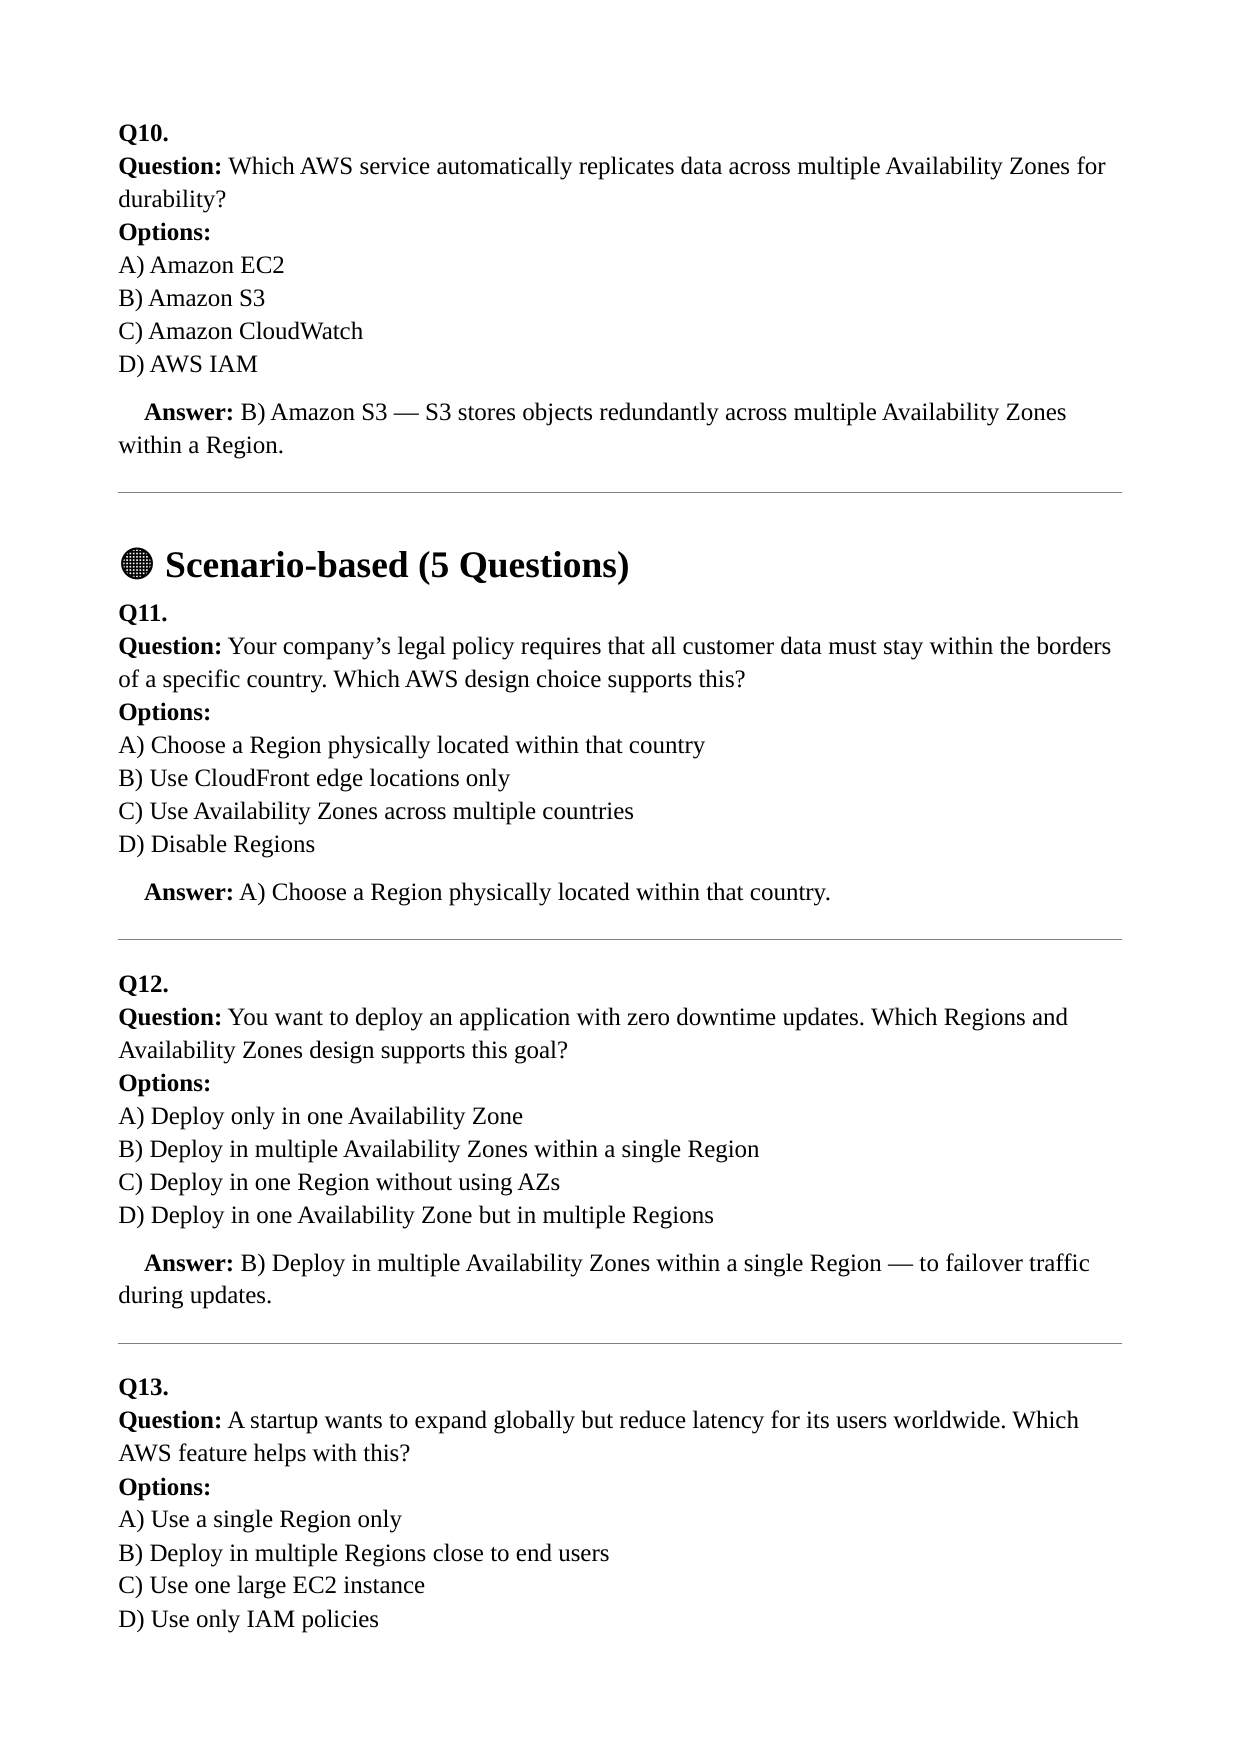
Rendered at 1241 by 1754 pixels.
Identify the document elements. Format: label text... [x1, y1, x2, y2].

text Q12. Question: You want to deploy an application with zero downtime updates. Which Regions and Availability Zones design supports this goal? Options: A) Deploy only in one Availability Zone B) Deploy in multiple Availability Zones within a single Region C) Deploy in one Region without using AZs D) Deploy in one Availability Zone but in multiple Regions [118, 969, 1122, 1229]
text Q13. Question: A startup wants to expand globally but reduce latency for its users worldwide. Which AWS feature helps with this? Options: A) Use a single Region only B) Deploy in multiple Regions close to end users C) Use one large EC2 instance D) Use only IAM policies [118, 1372, 1122, 1632]
subtitle 🟠 Scenario-based (5 Questions) [118, 543, 1122, 586]
text Q10. Question: Which AWS service automatically replicates data across multiple Availability Zones for durability? Options: A) Amazon EC2 B) Amazon S3 C) Amazon CloudWatch D) AWS IAM [118, 118, 1122, 378]
text Q11. Question: Your company’s legal policy requires that all customer data must stay within the borders of a specific country. Which AWS design choice supports this? Options: A) Choose a Region physically located within that country B) Use CloudFront edge locations only C) Use Availability Zones across multiple countries D) Disable Regions [118, 598, 1122, 858]
text ✅ Answer: A) Choose a Region physically located within that country. [118, 877, 1122, 906]
text ✅ Answer: B) Deploy in multiple Availability Zones within a single Region — to failover traffic during updates. [118, 1248, 1122, 1309]
text ✅ Answer: B) Amazon S3 — S3 stores objects redundantly across multiple Availability Zones within a Region. [118, 397, 1122, 459]
